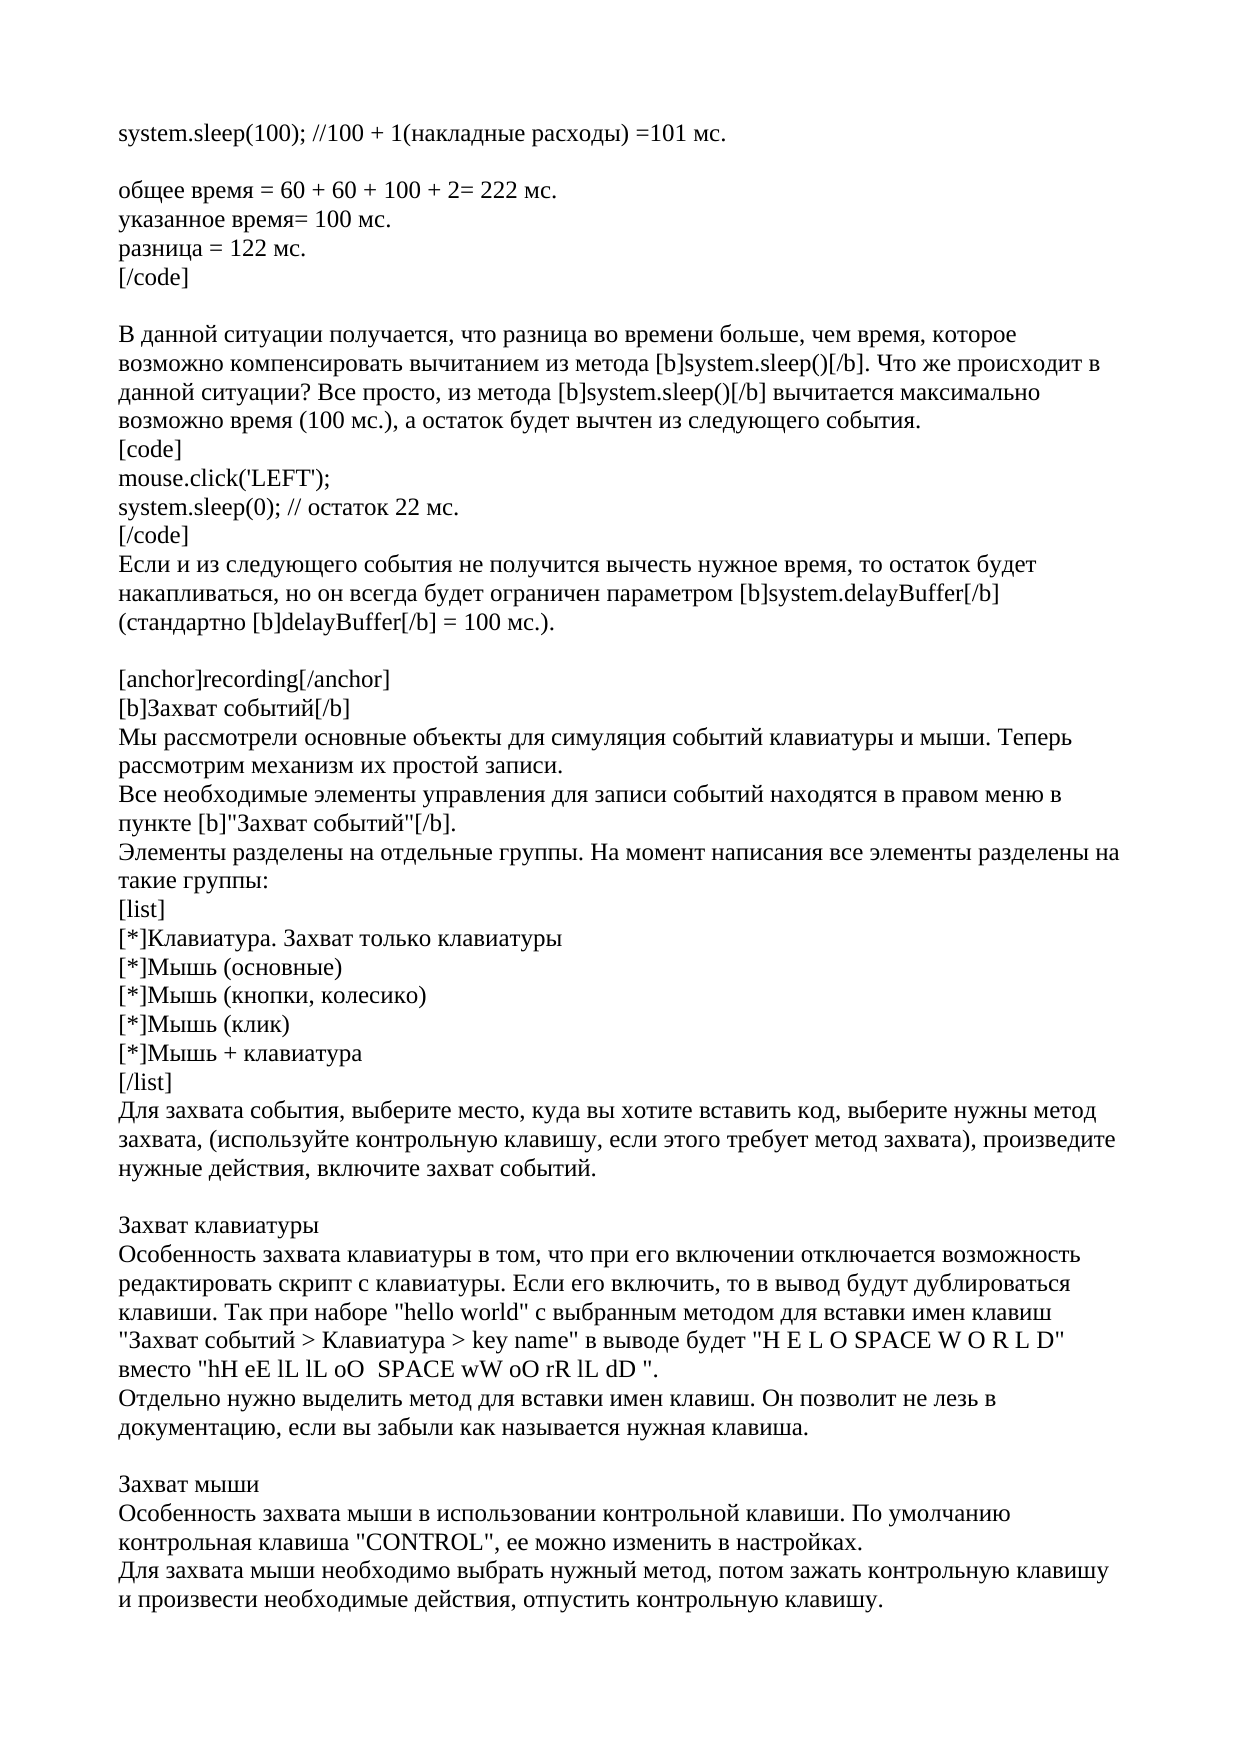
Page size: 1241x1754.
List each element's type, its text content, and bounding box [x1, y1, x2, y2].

text Все необходимые элементы управления для записи событий находятся в правом меню в пункте [b]"Захват событий"[/b]. [118, 779, 1122, 837]
text [/code] [118, 262, 1122, 291]
text mouse.click('LEFT'); [118, 463, 1122, 492]
text [anchor]recording[/anchor] [118, 664, 1122, 693]
text Захват клавиатуры [118, 1211, 1122, 1239]
text [*]Клавиатура. Захват только клавиатуры [118, 923, 1122, 952]
text разница = 122 мс. [118, 233, 1122, 262]
text [*]Мышь + клавиатура [118, 1038, 1122, 1067]
text Если и из следующего события не получится вычесть нужное время, то остаток будет накапливаться, но он всегда будет ограничен параметром [b]system.delayBuffer[/b](стандартно [b]delayBuffer[/b] = 100 мс.). [118, 549, 1122, 636]
text Элементы разделены на отдельные группы. На момент написания все элементы разделены на такие группы: [118, 837, 1122, 894]
text В данной ситуации получается, что разница во времени больше, чем время, которое возможно компенсировать вычитанием из метода [b]system.sleep()[/b]. Что же происходит в данной ситуации? Все просто, из метода [b]system.sleep()[/b] вычитается максимально возможно время (100 мс.), а остаток будет вычтен из следующего события. [118, 319, 1122, 434]
text Захват мыши [118, 1469, 1122, 1498]
text [/code] [118, 521, 1122, 549]
text [list] [118, 894, 1122, 923]
text [*]Мышь (основные) [118, 952, 1122, 981]
text system.sleep(100); //100 + 1(накладные расходы) =101 мс. [118, 118, 1122, 147]
text [*]Мышь (кнопки, колесико) [118, 981, 1122, 1009]
text Особенность захвата клавиатуры в том, что при его включении отключается возможность редактировать скрипт с клавиатуры. Если его включить, то в вывод будут дублироваться клавиши. Так при наборе "hello world" с выбранным методом для вставки имен клавиш "Захват событий > Клавиатура > key name" в выводе будет "H E L O SPACE W O R L D" вместо "hH eE lL lL oO SPACE wW oO rR lL dD ". [118, 1239, 1122, 1383]
text Мы рассмотрели основные объекты для симуляция событий клавиатуры и мыши. Теперь рассмотрим механизм их простой записи. [118, 722, 1122, 779]
text [/list] [118, 1067, 1122, 1096]
text [*]Мышь (клик) [118, 1009, 1122, 1038]
text system.sleep(0); // остаток 22 мс. [118, 492, 1122, 521]
text Отдельно нужно выделить метод для вставки имен клавиш. Он позволит не лезь в документацию, если вы забыли как называется нужная клавиша. [118, 1383, 1122, 1441]
text Для захвата мыши необходимо выбрать нужный метод, потом зажать контрольную клавишу и произвести необходимые действия, отпустить контрольную клавишу. [118, 1556, 1122, 1613]
text указанное время= 100 мс. [118, 204, 1122, 233]
text общее время = 60 + 60 + 100 + 2= 222 мс. [118, 176, 1122, 204]
text [code] [118, 434, 1122, 463]
text Для захвата события, выберите место, куда вы хотите вставить код, выберите нужны метод захвата, (используйте контрольную клавишу, если этого требует метод захвата), произведите нужные действия, включите захват событий. [118, 1096, 1122, 1182]
text Особенность захвата мыши в использовании контрольной клавиши. По умолчанию контрольная клавиша "CONTROL", ее можно изменить в настройках. [118, 1498, 1122, 1556]
text [b]Захват событий[/b] [118, 693, 1122, 722]
